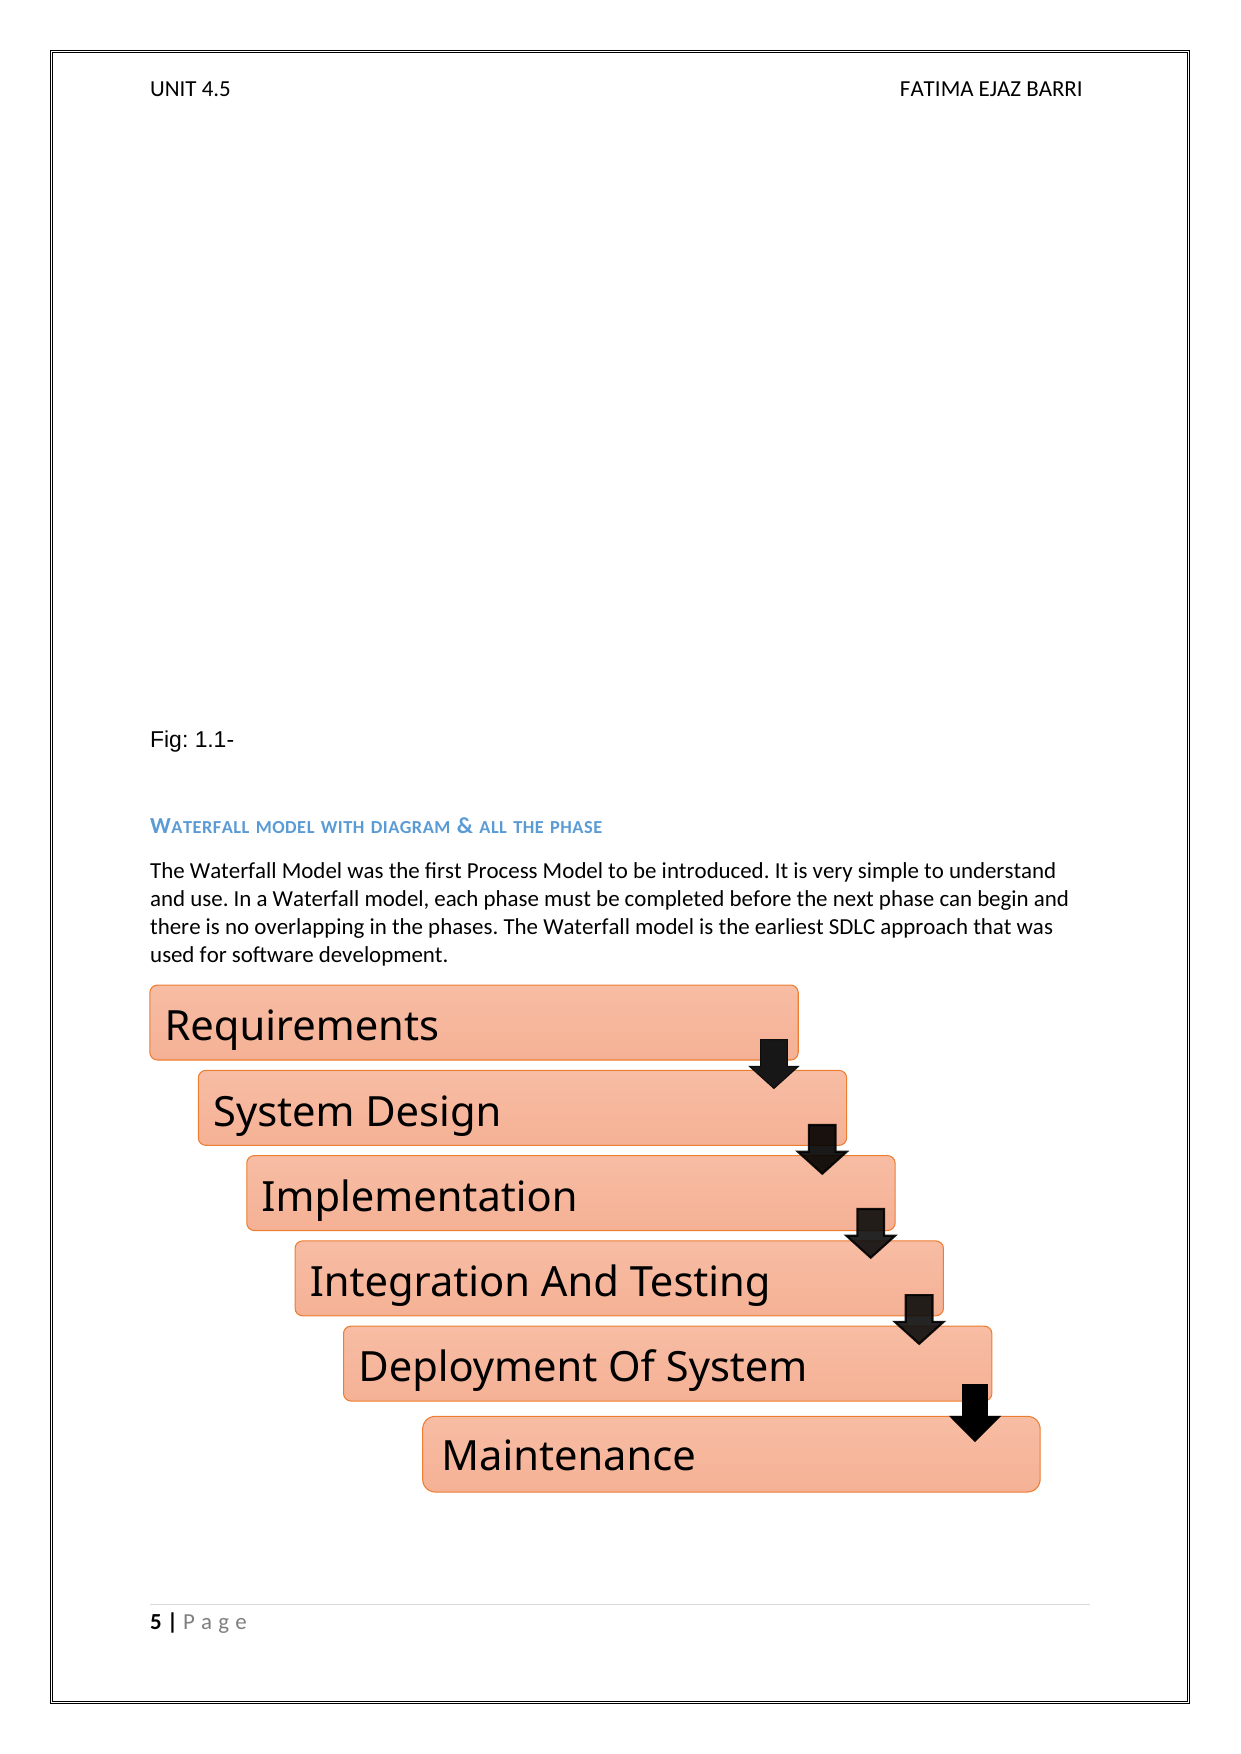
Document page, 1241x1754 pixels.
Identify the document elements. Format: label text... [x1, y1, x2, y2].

text Waterfall model with diagram & all the phase [150, 812, 1090, 840]
text Fig: 1.1- [150, 726, 1090, 752]
text The Waterfall Model was the first Process Model to be introduced. It is very simple to understand and use. In a Waterfall model, each phase must be completed before the next phase can begin and there is no overlapping in the phases. The Waterfall model is the earliest SDLC approach that was used for software development. [150, 856, 1090, 968]
